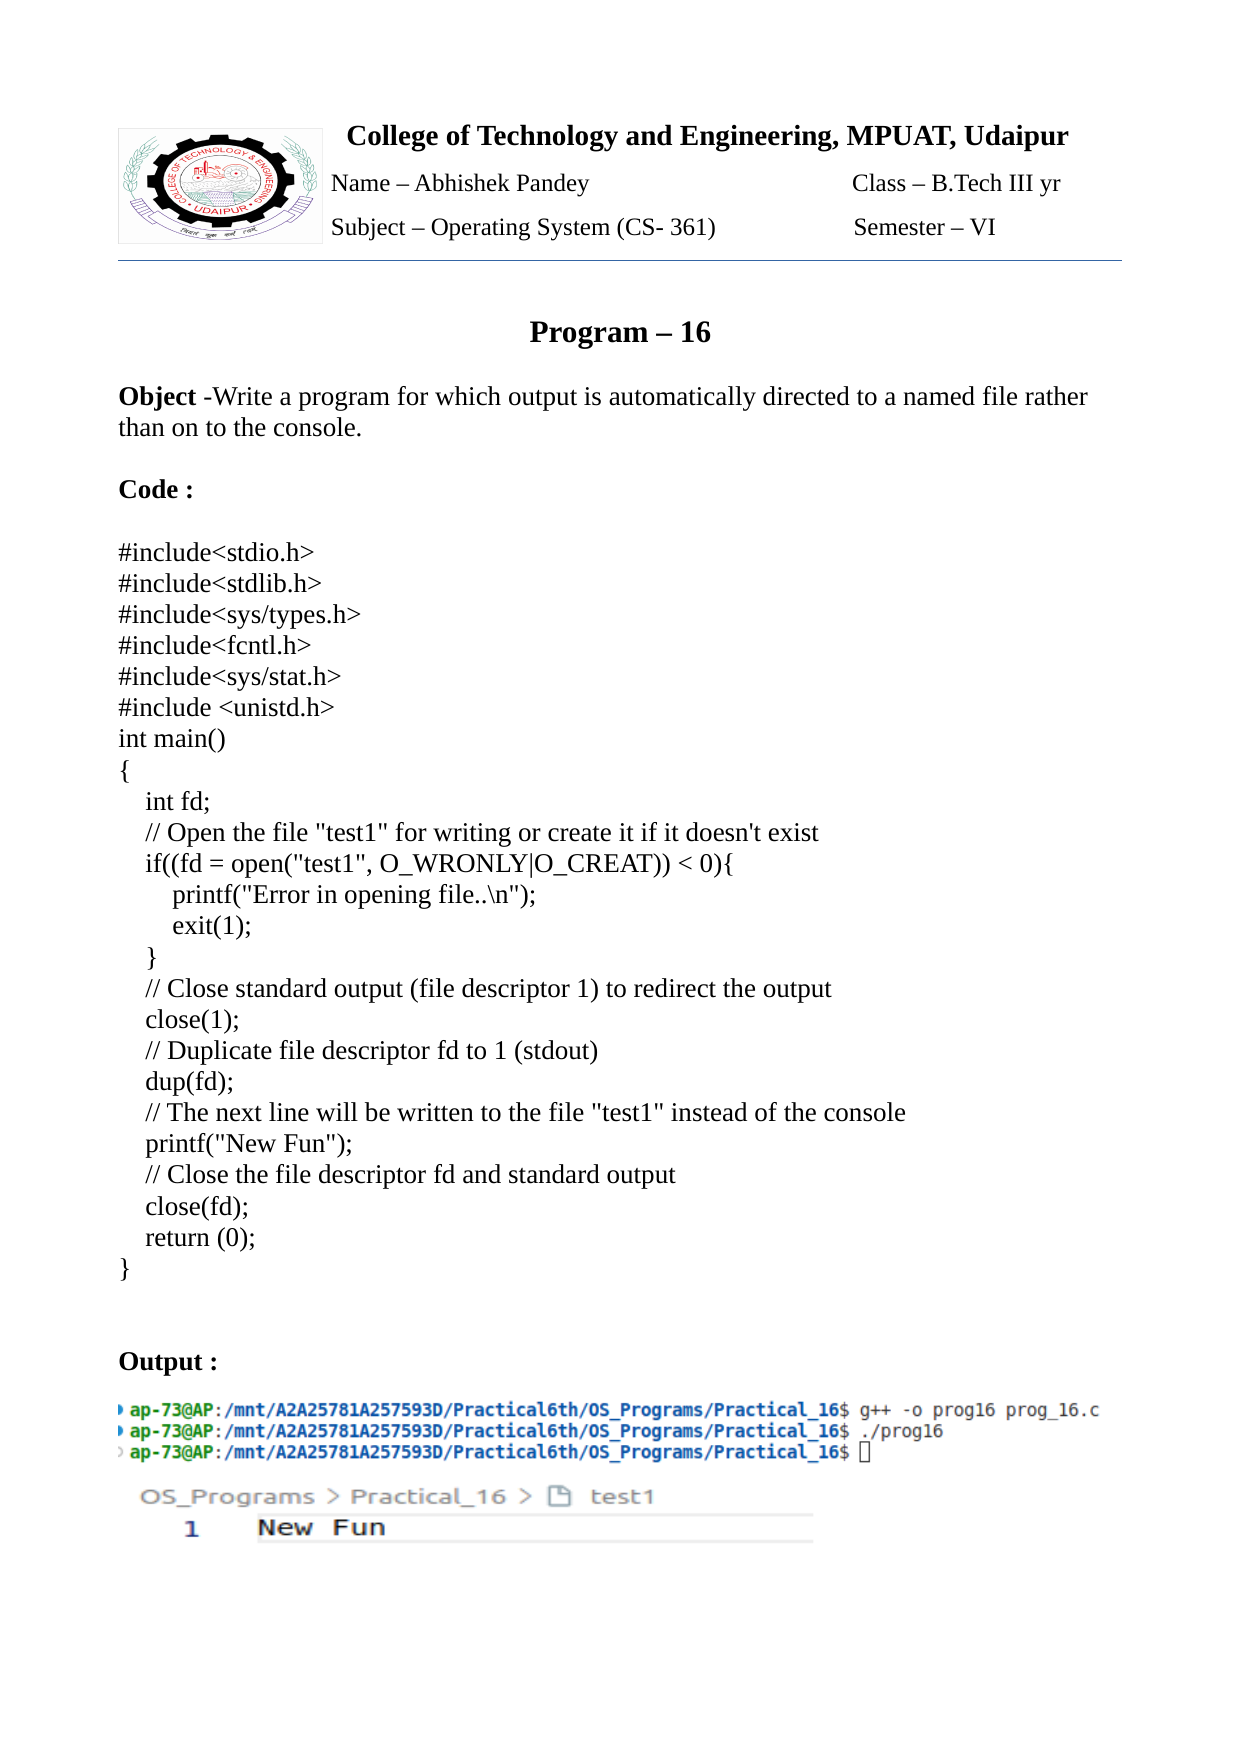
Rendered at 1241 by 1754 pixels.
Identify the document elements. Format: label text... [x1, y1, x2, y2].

text #include<sys/stat.h> [118, 660, 1122, 691]
text int main() [118, 723, 1122, 754]
text return (0); [118, 1221, 1122, 1252]
text Output : [118, 1346, 1122, 1377]
text // Close standard output (file descriptor 1) to redirect the output [118, 972, 1122, 1003]
text int fd; [118, 785, 1122, 816]
text // Duplicate file descriptor fd to 1 (stdout) [118, 1034, 1122, 1065]
text } [118, 941, 1122, 972]
text close(1); [118, 1003, 1122, 1034]
text // Open the file "test1" for writing or create it if it doesn't exist [118, 816, 1122, 847]
text printf("New Fun"); [118, 1127, 1122, 1159]
text #include<sys/types.h> [118, 598, 1122, 629]
text dup(fd); [118, 1065, 1122, 1096]
picture [118, 128, 323, 244]
text // The next line will be written to the file "test1" instead of the console [118, 1096, 1122, 1127]
text Object -Write a program for which output is automatically directed to a named file rather than on to the console. [118, 380, 1122, 442]
text #include<stdio.h> [118, 536, 1122, 567]
text exit(1); [118, 909, 1122, 941]
text } [118, 1252, 1122, 1283]
text close(fd); [118, 1190, 1122, 1221]
text // Close the file descriptor fd and standard output [118, 1159, 1122, 1190]
text if((fd = open("test1", O_WRONLY|O_CREAT)) < 0){ [118, 847, 1122, 878]
text Program – 16 [118, 313, 1122, 349]
text #include <unistd.h> [118, 691, 1122, 723]
text #include<stdlib.h> [118, 567, 1122, 598]
picture [118, 1394, 1123, 1581]
text { [118, 754, 1122, 785]
text printf("Error in opening file..\n"); [118, 878, 1122, 909]
text #include<fcntl.h> [118, 629, 1122, 660]
text Code : [118, 473, 1122, 504]
